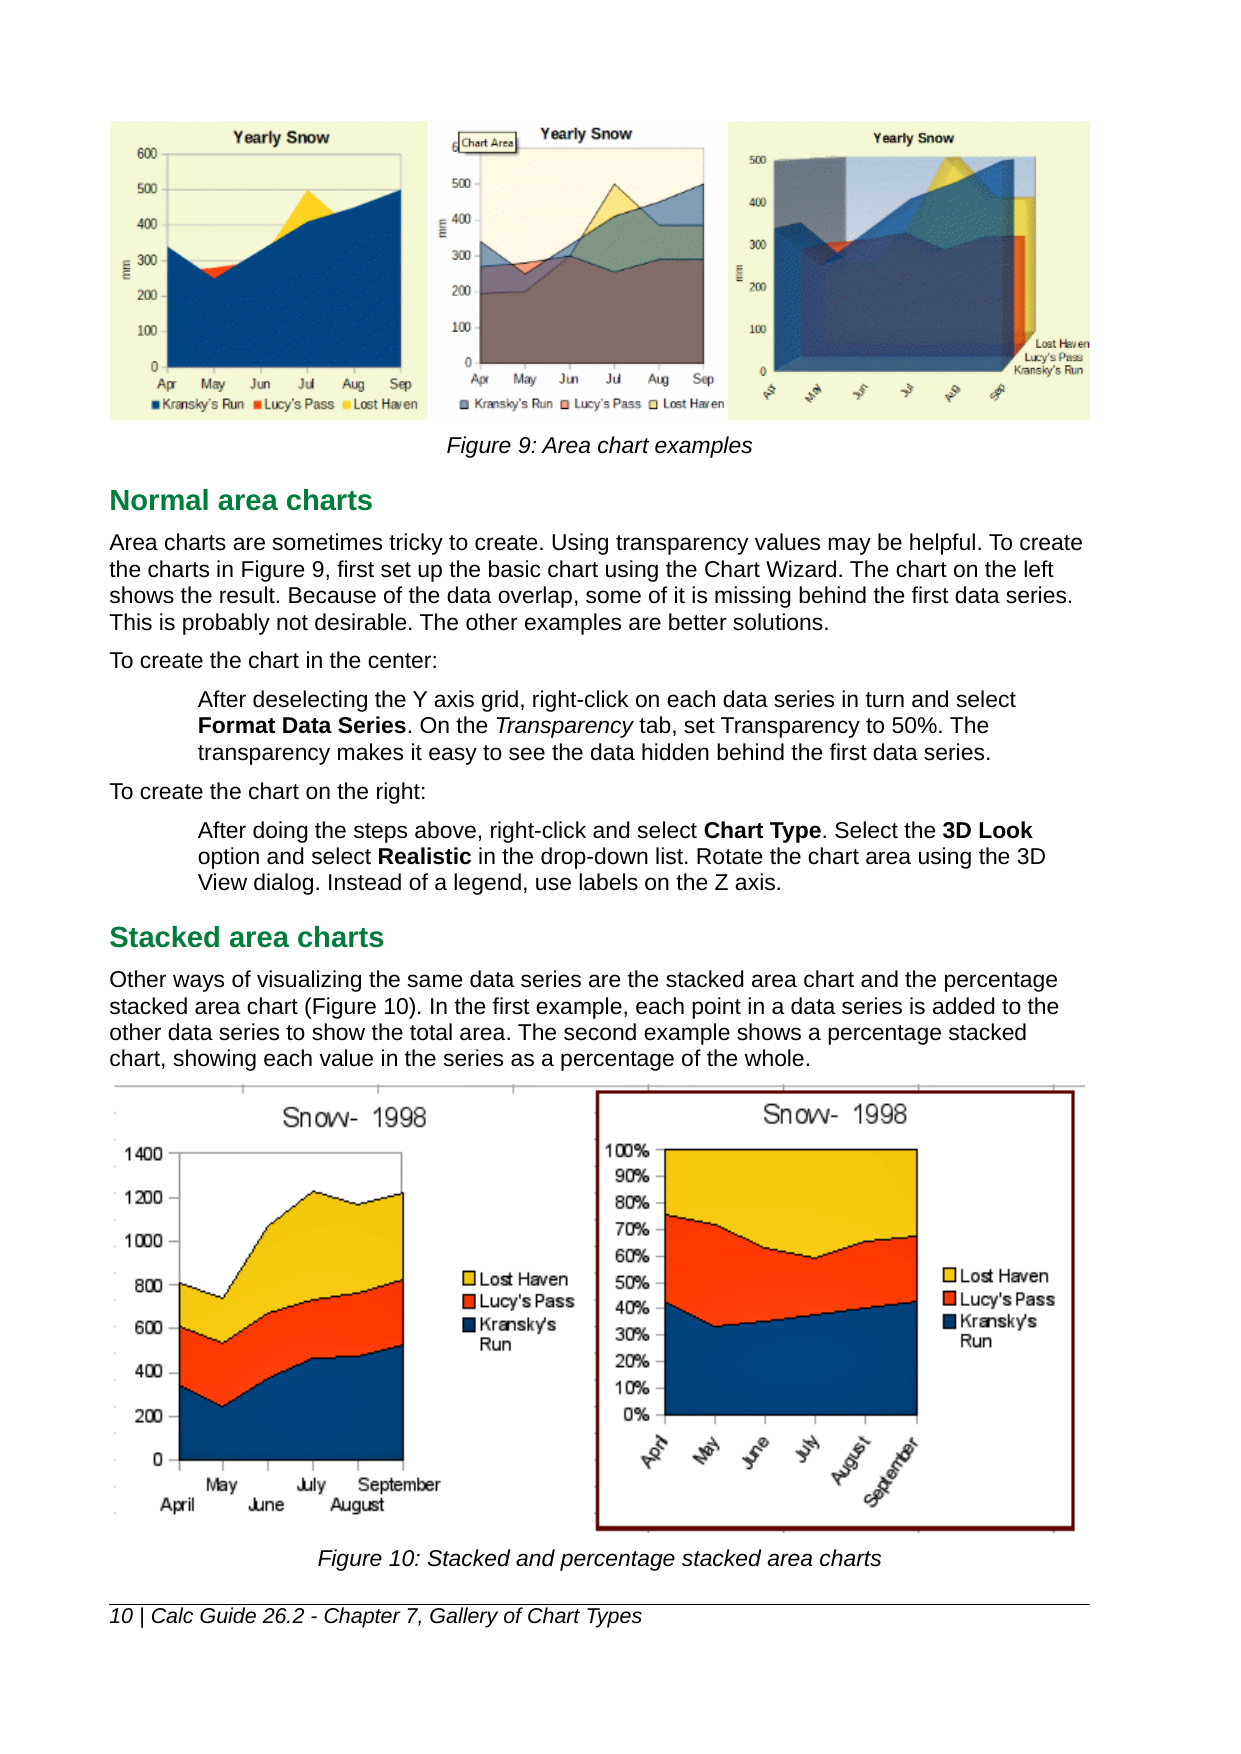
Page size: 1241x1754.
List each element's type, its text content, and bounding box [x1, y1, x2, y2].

subtitle Stacked area charts [109, 920, 1090, 954]
picture [114, 1084, 1085, 1533]
text After deselecting the Y axis grid, right-click on each data series in turn and select Format Data Series. On the Transparency tab, set Transparency to 50%. The transparency makes it easy to see the data hidden behind the first data series. [198, 686, 1090, 765]
text After doing the steps above, right-click and select Chart Type. Select the 3D Look option and select Realistic in the drop-down list. Rotate the chart area using the 3D View dialog. Instead of a legend, use labels on the Z axis. [198, 817, 1090, 896]
subtitle Normal area charts [109, 483, 1090, 517]
picture [109, 121, 1090, 420]
text Other ways of visualizing the same data series are the stacked area chart and the percentage stacked area chart (Figure 10). In the first example, each point in a data series is added to the other data series to show the total area. The second example shows a percentage stacked chart, showing each value in the series as a percentage of the whole. [109, 966, 1090, 1072]
text To create the chart on the right: [109, 778, 1090, 804]
text Figure 9: Area chart examples [109, 432, 1090, 459]
text Figure 10: Stacked and percentage stacked area charts [114, 1545, 1085, 1572]
text Area charts are sometimes tricky to create. Using transparency values may be helpful. To create the charts in Figure 9, first set up the basic chart using the Chart Wizard. The chart on the left shows the result. Because of the data overlap, some of it is missing behind the first data series. This is probably not desirable. The other examples are better solutions. [109, 529, 1090, 635]
text To create the chart in the center: [109, 647, 1090, 674]
